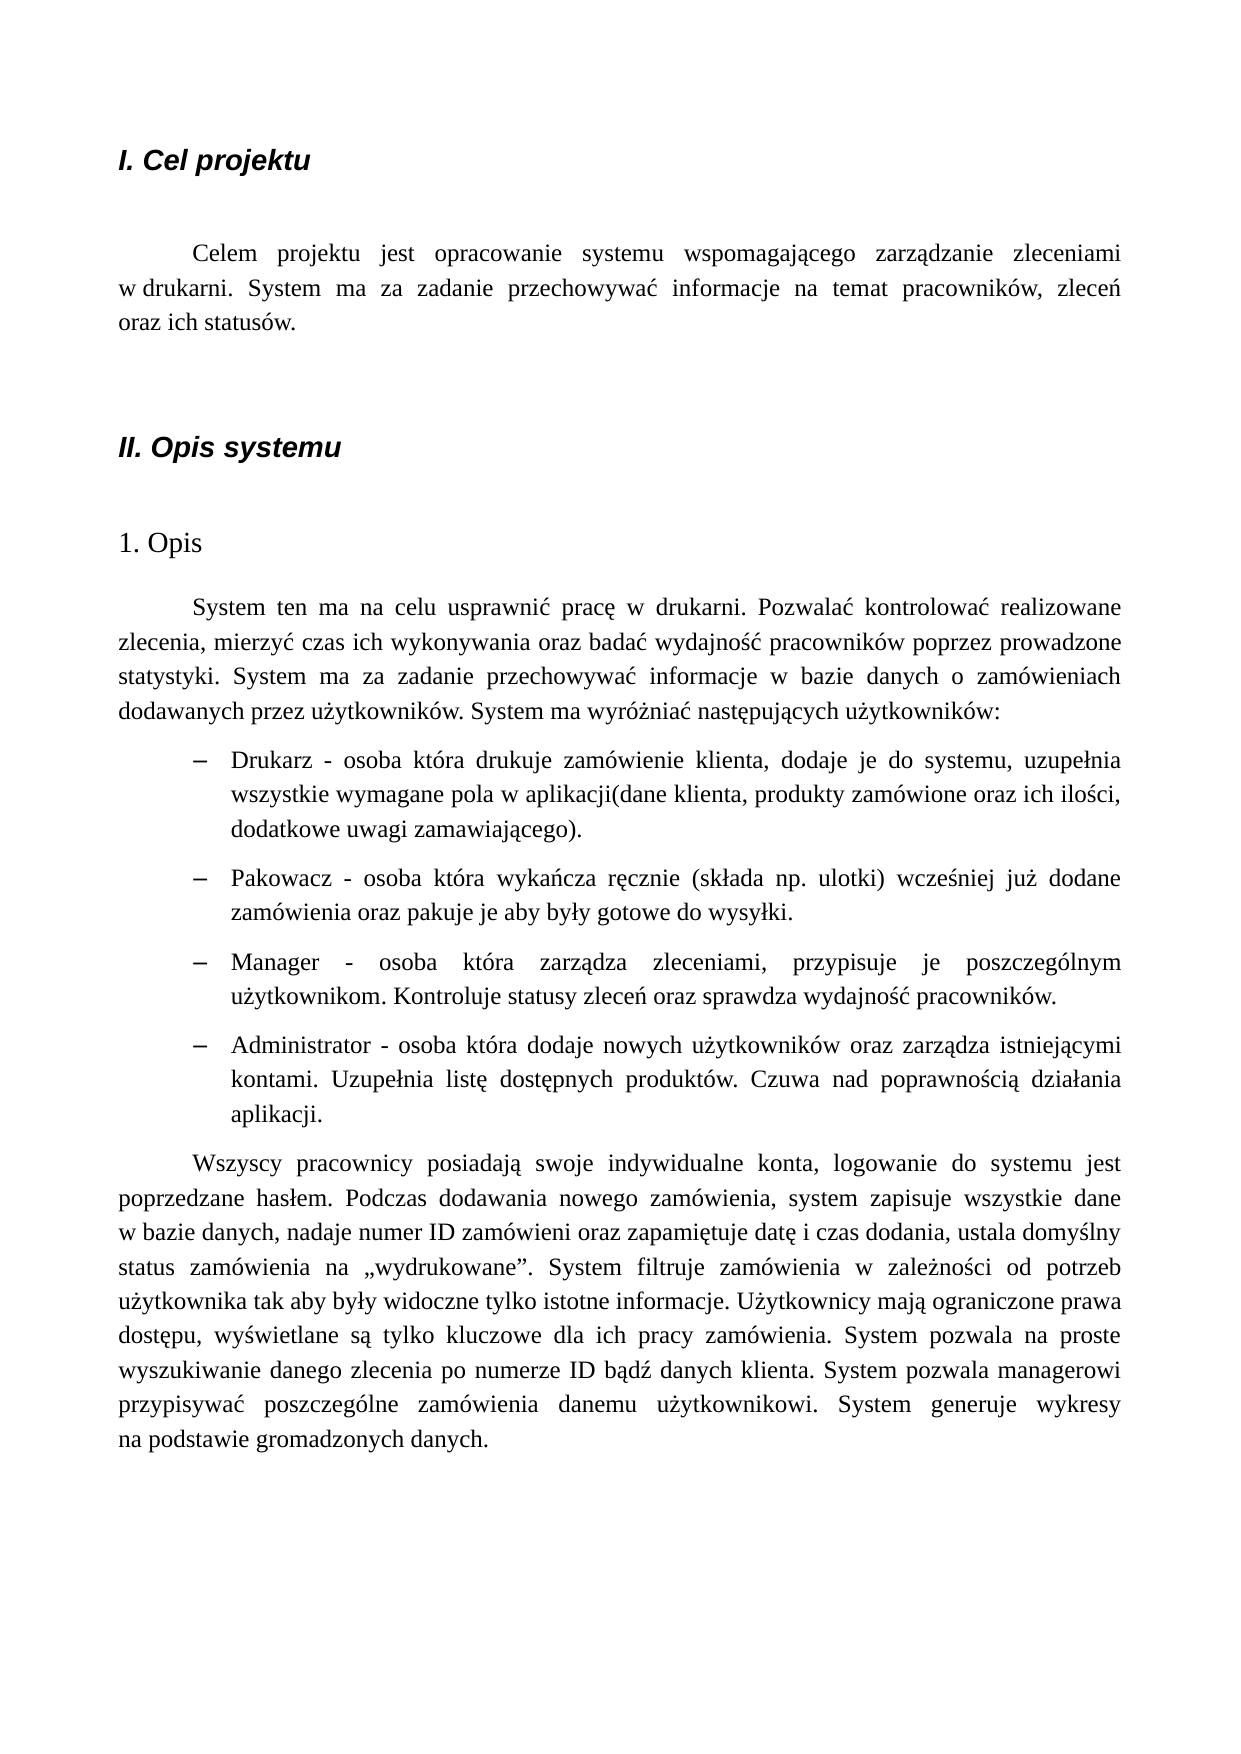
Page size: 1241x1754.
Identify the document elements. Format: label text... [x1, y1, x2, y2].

text Celem projektu jest opracowanie systemu wspomagającego zarządzanie zleceniami w drukarni. System ma za zadanie przechowywać informacje na temat pracowników, zleceń oraz ich statusów. [118, 238, 1122, 336]
text 1. Opis [118, 525, 1116, 559]
text System ten ma na celu usprawnić pracę w drukarni. Pozwalać kontrolować realizowane zlecenia, mierzyć czas ich wykonywania oraz badać wydajność pracowników poprzez prowadzone statystyki. System ma za zadanie przechowywać informacje w bazie danych o zamówieniach dodawanych przez użytkowników. System ma wyróżniać następujących użytkowników: [118, 592, 1122, 725]
list Pakowacz - osoba która wykańcza ręcznie (składa np. ulotki) wcześniej już dodane zamówienia oraz pakuje je aby były gotowe do wysyłki. [193, 863, 1122, 926]
list Drukarz - osoba która drukuje zamówienie klienta, dodaje je do systemu, uzupełnia wszystkie wymagane pola w aplikacji(dane klienta, produkty zamówione oraz ich ilości, dodatkowe uwagi zamawiającego). [193, 745, 1122, 843]
subtitle I. Cel projektu [118, 143, 1122, 177]
subtitle II. Opis systemu [118, 430, 1122, 464]
list Administrator - osoba która dodaje nowych użytkowników oraz zarządza istniejącymi kontami. Uzupełnia listę dostępnych produktów. Czuwa nad poprawnością działania aplikacji. [193, 1030, 1122, 1128]
list Manager - osoba która zarządza zleceniami, przypisuje je poszczególnym użytkownikom. Kontroluje statusy zleceń oraz sprawdza wydajność pracowników. [193, 947, 1122, 1010]
text Wszyscy pracownicy posiadają swoje indywidualne konta, logowanie do systemu jest poprzedzane hasłem. Podczas dodawania nowego zamówienia, system zapisuje wszystkie dane w bazie danych, nadaje numer ID zamówieni oraz zapamiętuje datę i czas dodania, ustala domyślny status zamówienia na „wydrukowane”. System filtruje zamówienia w zależności od potrzeb użytkownika tak aby były widoczne tylko istotne informacje. Użytkownicy mają ograniczone prawa dostępu, wyświetlane są tylko kluczowe dla ich pracy zamówienia. System pozwala na proste wyszukiwanie danego zlecenia po numerze ID bądź danych klienta. System pozwala managerowi przypisywać poszczególne zamówienia danemu użytkownikowi. System generuje wykresy na podstawie gromadzonych danych. [118, 1148, 1122, 1453]
